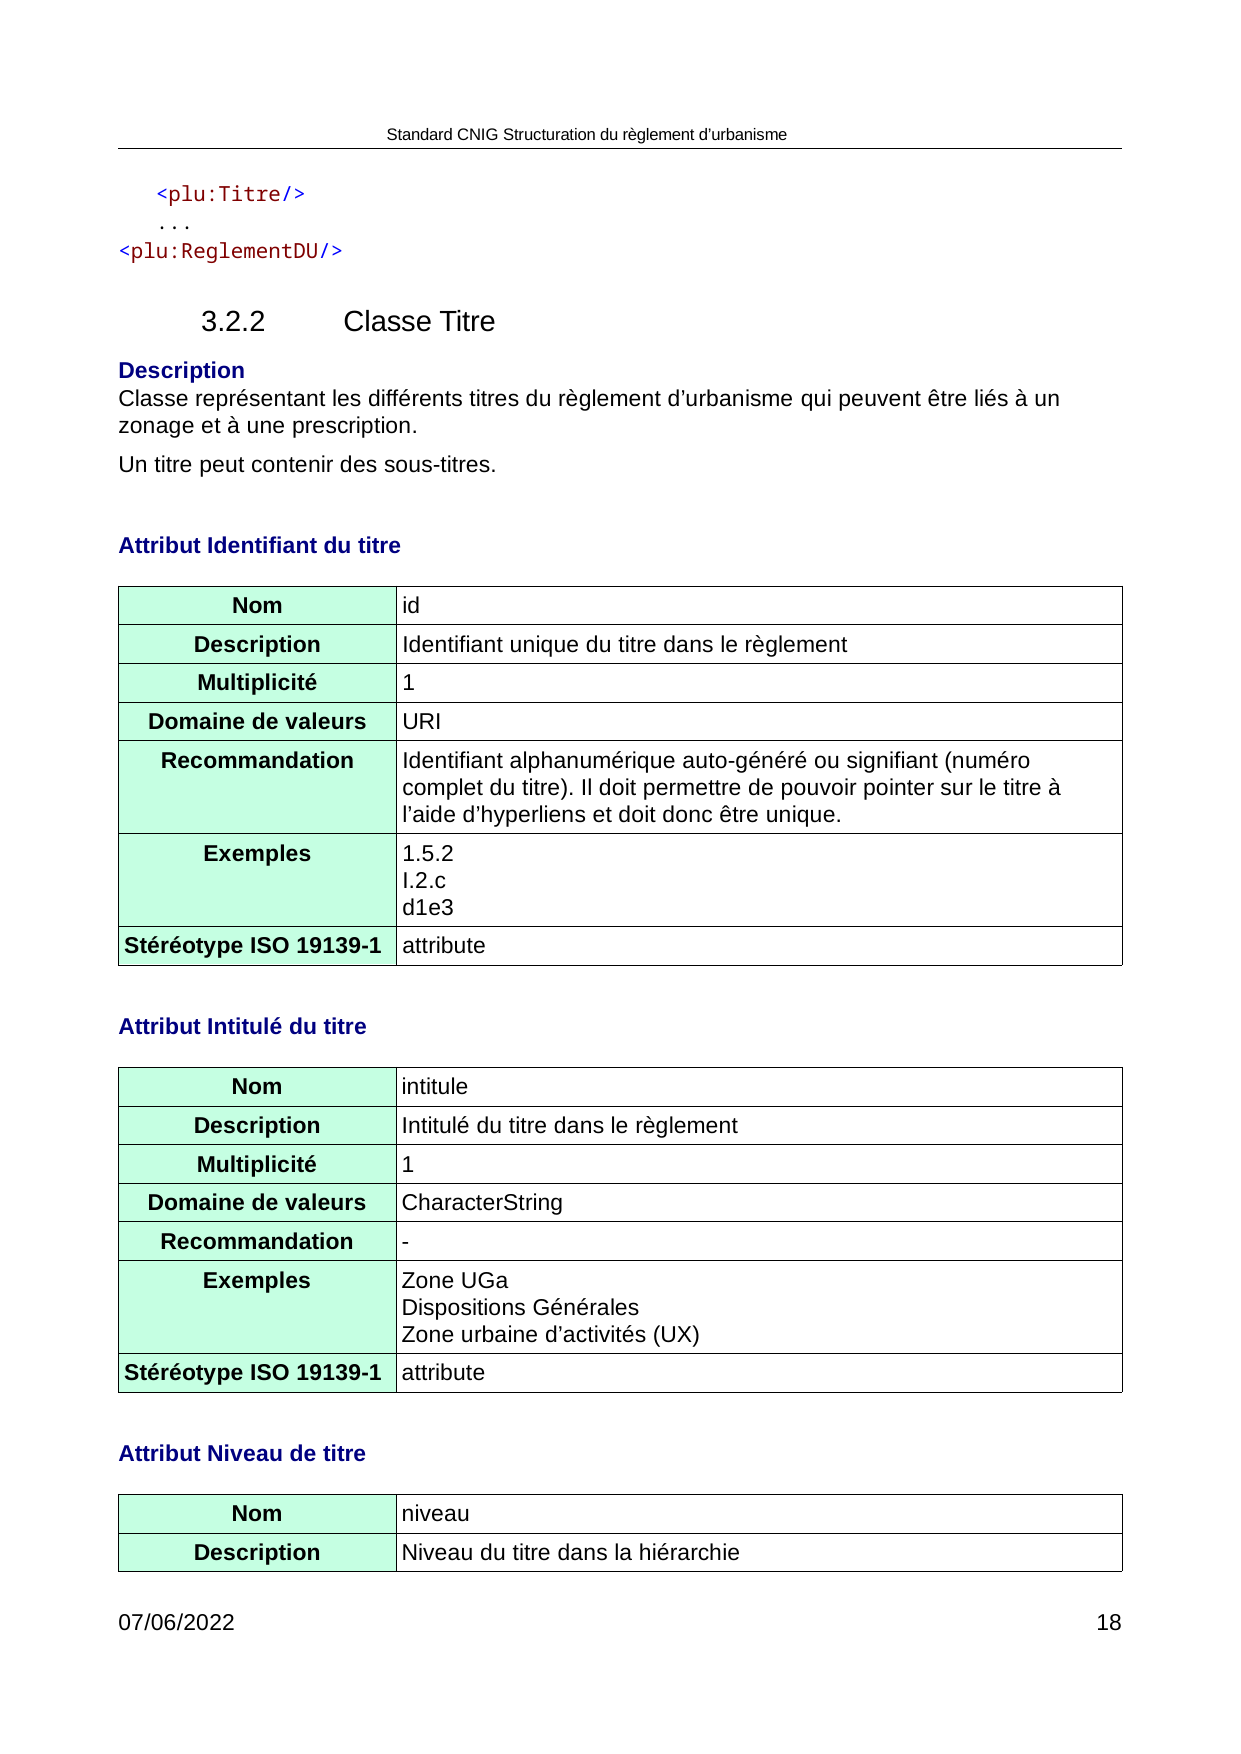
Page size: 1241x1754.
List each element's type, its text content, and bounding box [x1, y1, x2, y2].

subtitle Attribut Niveau de titre [118, 1440, 1122, 1467]
table_cell - [397, 1222, 1122, 1260]
table_cell Domaine de valeurs [119, 1184, 396, 1221]
table_cell Description [119, 1534, 396, 1571]
table_cell Exemples [119, 1261, 396, 1353]
subtitle Attribut Intitulé du titre [118, 1013, 1122, 1040]
text <plu:ReglementDU/> [118, 236, 1122, 264]
table_header Nom [119, 1495, 396, 1533]
table_cell Description [119, 1107, 396, 1144]
table_cell Description [119, 625, 396, 663]
list Classe Titre [193, 304, 1122, 337]
table_cell Recommandation [119, 1222, 396, 1260]
table_cell attribute [397, 1354, 1122, 1392]
table_cell Multiplicité [119, 1145, 396, 1183]
table_cell attribute [397, 927, 1122, 964]
table_cell 1.5.2 I.2.c d1e3 [397, 834, 1122, 926]
table_header Nom [119, 1068, 396, 1106]
text ... [118, 207, 1122, 236]
table_cell Recommandation [119, 741, 396, 833]
table_cell CharacterString [397, 1184, 1122, 1221]
table_header Nom [119, 587, 396, 624]
table_cell Intitulé du titre dans le règlement [397, 1107, 1122, 1144]
table_cell Multiplicité [119, 664, 396, 702]
subtitle Description [118, 357, 1122, 384]
subtitle Attribut Identifiant du titre [118, 531, 1122, 558]
table_cell Exemples [119, 834, 396, 926]
text <plu:Titre/> [118, 178, 1122, 207]
table_cell Identifiant unique du titre dans le règlement [397, 625, 1122, 663]
table_header id [397, 587, 1122, 624]
table_cell 1 [397, 664, 1122, 702]
table_header intitule [397, 1068, 1122, 1106]
table_cell Niveau du titre dans la hiérarchie [397, 1534, 1122, 1571]
table_cell Stéréotype ISO 19139-1 [119, 927, 396, 964]
table_cell 1 [397, 1145, 1122, 1183]
text Un titre peut contenir des sous-titres. [118, 451, 1122, 478]
table_cell URI [397, 703, 1122, 740]
table_cell Stéréotype ISO 19139-1 [119, 1354, 396, 1392]
table_cell Zone UGa Dispositions Générales Zone urbaine d’activités (UX) [397, 1261, 1122, 1353]
table_cell Identifiant alphanumérique auto-généré ou signifiant (numéro complet du titre). Il doit permettre de pouvoir pointer sur le titre à l’aide d’hyperliens et doit donc être unique. [397, 741, 1122, 833]
table_cell Domaine de valeurs [119, 703, 396, 740]
table_header niveau [397, 1495, 1122, 1533]
text Classe représentant les différents titres du règlement d’urbanisme qui peuvent être liés à un zonage et à une prescription. [118, 384, 1122, 438]
